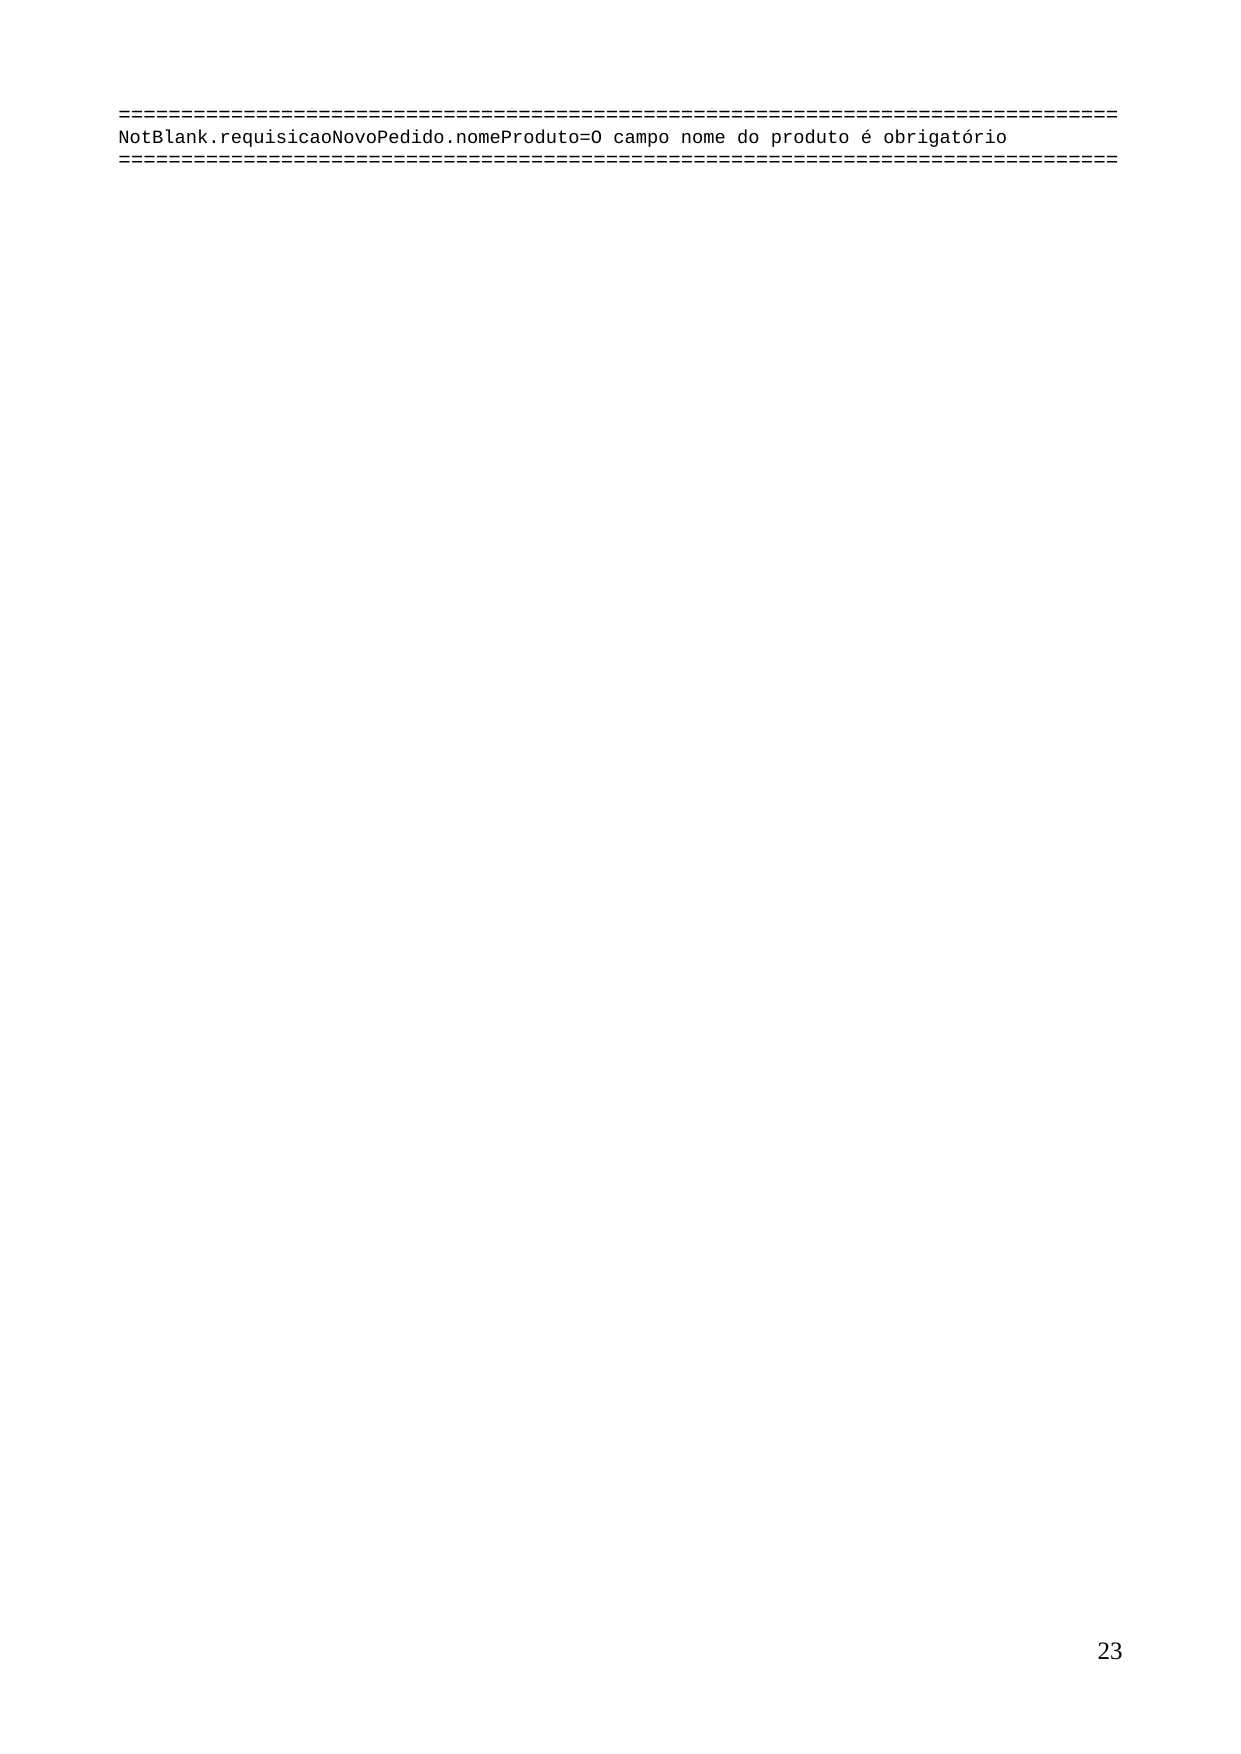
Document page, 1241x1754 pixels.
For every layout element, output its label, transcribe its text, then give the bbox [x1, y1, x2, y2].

text ================================================================================ [118, 149, 1122, 172]
text ================================================================================ [118, 104, 1122, 127]
text NotBlank.requisicaoNovoPedido.nomeProduto=O campo nome do produto é obrigatório [118, 127, 1122, 149]
